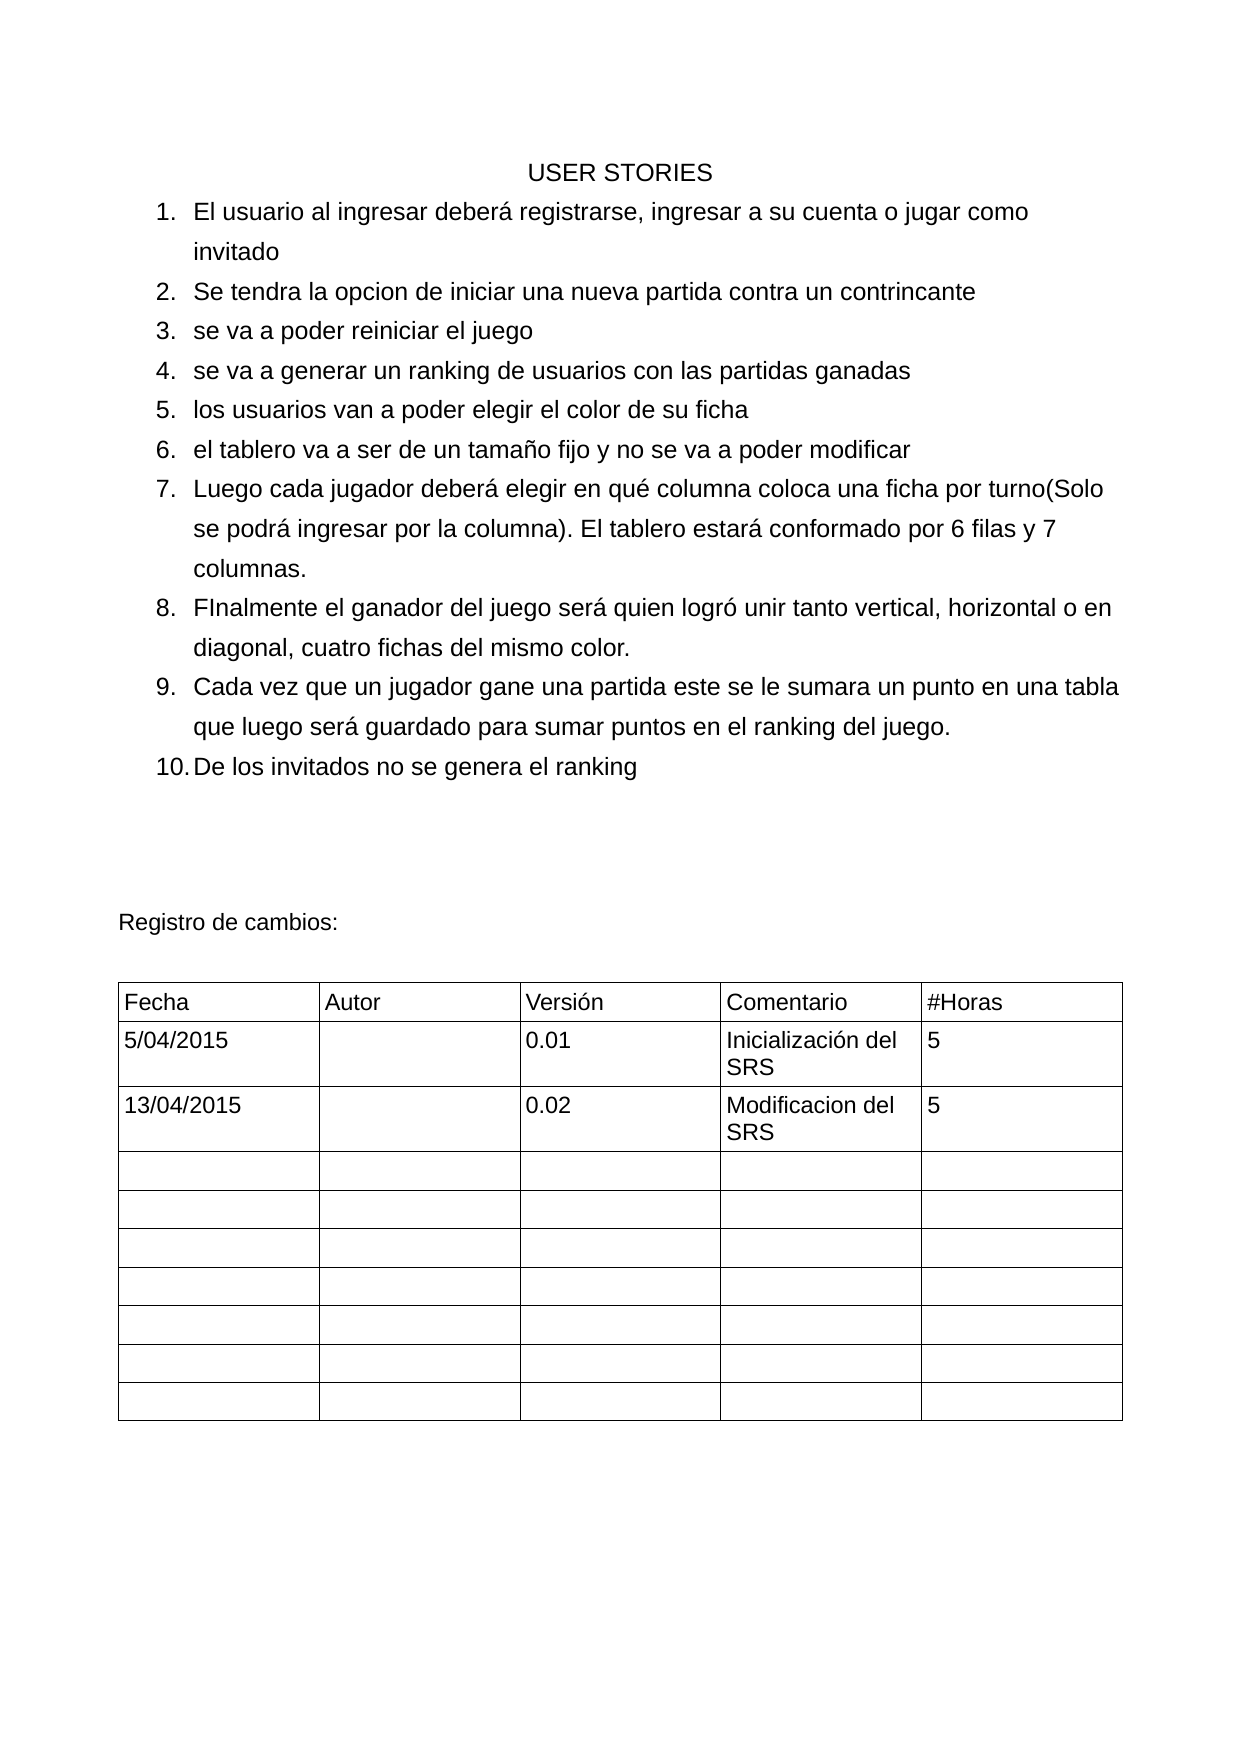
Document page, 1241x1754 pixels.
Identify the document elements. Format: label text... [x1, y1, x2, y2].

text USER STORIES [118, 158, 1122, 186]
table_cell [922, 1152, 1122, 1190]
table_header Versión [521, 983, 720, 1021]
table_cell [119, 1383, 319, 1420]
table_cell [320, 1087, 520, 1151]
table_cell [320, 1022, 520, 1086]
table_cell Inicialización del SRS [721, 1022, 921, 1086]
table_cell [922, 1383, 1122, 1420]
table_cell [721, 1345, 921, 1382]
table_header Autor [320, 983, 520, 1021]
table_cell [521, 1152, 720, 1190]
table_cell [922, 1306, 1122, 1343]
table_cell [320, 1152, 520, 1190]
list Cada vez que un jugador gane una partida este se le sumara un punto en una tabla que luego será guardado para sumar puntos en el ranking del juego. [156, 672, 1122, 741]
table_cell [721, 1152, 921, 1190]
table_cell 5 [922, 1022, 1122, 1086]
table_cell [521, 1306, 720, 1343]
list el tablero va a ser de un tamaño fijo y no se va a poder modificar [156, 435, 1122, 463]
table_cell [119, 1152, 319, 1190]
table_cell [521, 1345, 720, 1382]
list De los invitados no se genera el ranking [156, 751, 1122, 780]
table_cell [721, 1268, 921, 1305]
table_cell [119, 1268, 319, 1305]
table_cell 0.02 [521, 1087, 720, 1151]
table_cell [521, 1191, 720, 1228]
table_cell [721, 1191, 921, 1228]
table_cell [521, 1229, 720, 1267]
list Se tendra la opcion de iniciar una nueva partida contra un contrincante [156, 276, 1122, 305]
table_cell [320, 1268, 520, 1305]
table_cell 5 [922, 1087, 1122, 1151]
table_cell [320, 1229, 520, 1267]
table_cell [320, 1191, 520, 1228]
table_cell [119, 1229, 319, 1267]
text Registro de cambios: [118, 840, 1122, 936]
table_header Fecha [119, 983, 319, 1021]
table_cell [922, 1345, 1122, 1382]
table_cell 0.01 [521, 1022, 720, 1086]
table_cell [922, 1268, 1122, 1305]
table_cell [922, 1229, 1122, 1267]
table_cell 13/04/2015 [119, 1087, 319, 1151]
table_cell [721, 1229, 921, 1267]
table_cell [320, 1306, 520, 1343]
table_cell [521, 1383, 720, 1420]
list Luego cada jugador deberá elegir en qué columna coloca una ficha por turno(Solo se podrá ingresar por la columna). El tablero estará conformado por 6 filas y 7 columnas. [156, 474, 1122, 582]
table_cell [320, 1383, 520, 1420]
table_cell [119, 1345, 319, 1382]
list El usuario al ingresar deberá registrarse, ingresar a su cuenta o jugar como invitado [156, 197, 1122, 266]
table_cell Modificacion del SRS [721, 1087, 921, 1151]
list los usuarios van a poder elegir el color de su ficha [156, 395, 1122, 424]
table_cell [721, 1383, 921, 1420]
table_cell [922, 1191, 1122, 1228]
table_header Comentario [721, 983, 921, 1021]
list se va a poder reiniciar el juego [156, 316, 1122, 345]
table_cell [119, 1191, 319, 1228]
list FInalmente el ganador del juego será quien logró unir tanto vertical, horizontal o en diagonal, cuatro fichas del mismo color. [156, 593, 1122, 661]
table_cell [320, 1345, 520, 1382]
list se va a generar un ranking de usuarios con las partidas ganadas [156, 356, 1122, 384]
table_header #Horas [922, 983, 1122, 1021]
table_cell [119, 1306, 319, 1343]
table_cell [521, 1268, 720, 1305]
table_cell [721, 1306, 921, 1343]
table_cell 5/04/2015 [119, 1022, 319, 1086]
